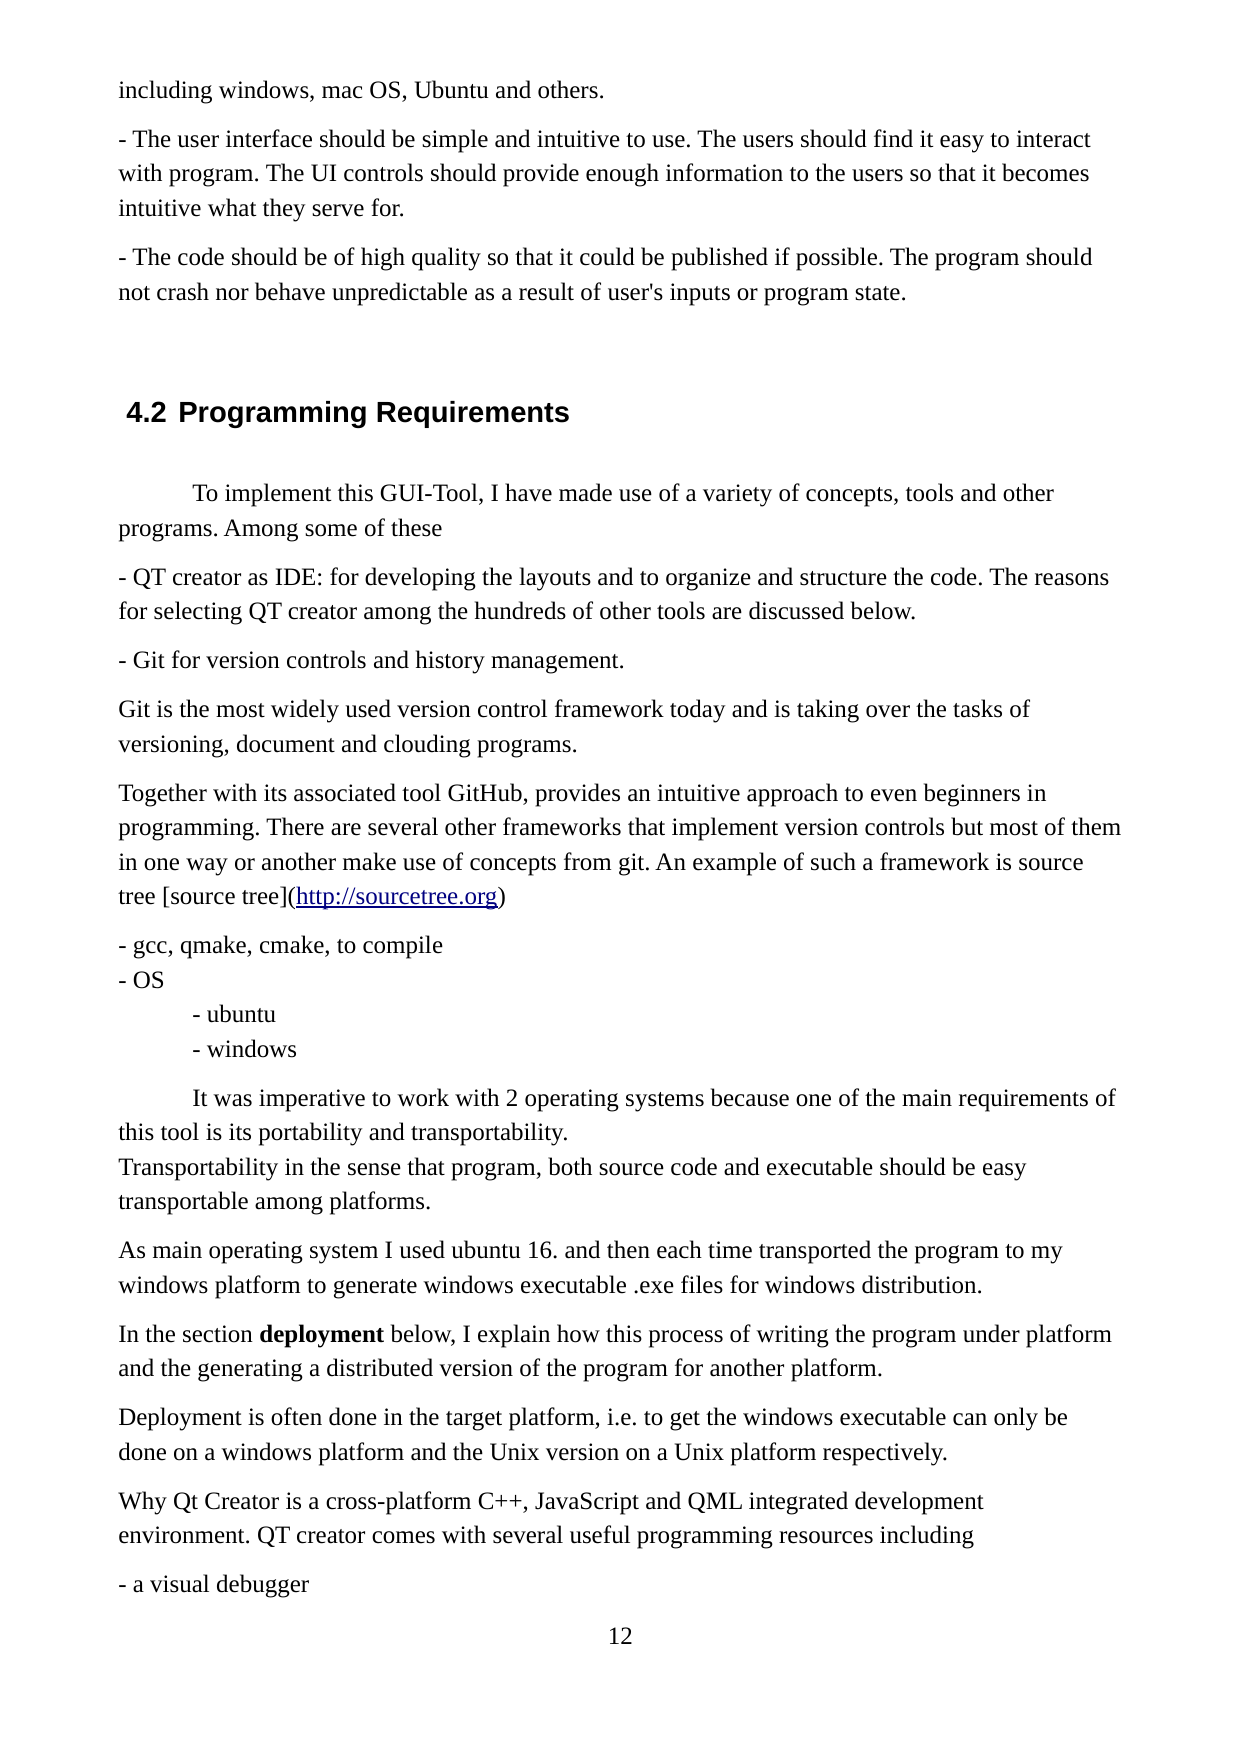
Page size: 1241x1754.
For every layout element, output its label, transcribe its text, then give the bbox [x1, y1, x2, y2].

text - Git for version controls and history management. [118, 645, 1122, 674]
text Why Qt Creator is a cross-platform C++, JavaScript and QML integrated development environment. QT creator comes with several useful programming resources including [118, 1486, 1122, 1549]
text - The code should be of high quality so that it could be published if possible. The program should not crash nor behave unpredictable as a result of user's inputs or program state. [118, 242, 1122, 305]
text To implement this GUI-Tool, I have made use of a variety of concepts, tools and other programs. Among some of these [118, 478, 1122, 541]
text - The user interface should be simple and intuitive to use. The users should find it easy to interact with program. The UI controls should provide enough information to the users so that it becomes intuitive what they serve for. [118, 124, 1122, 222]
text As main operating system I used ubuntu 16. and then each time transported the program to my windows platform to generate windows executable .exe files for windows distribution. [118, 1235, 1122, 1298]
text - gcc, qmake, cmake, to compile - OS - ubuntu - windows [118, 930, 1122, 1062]
text Together with its associated tool GitHub, provides an intuitive approach to even beginners in programming. There are several other frameworks that implement version controls but most of them in one way or another make use of concepts from git. An example of such a framework is source tree [source tree](http://sourcetree.org) [118, 778, 1122, 910]
text including windows, mac OS, Ubuntu and others. [118, 75, 1122, 104]
text - a visual debugger [118, 1569, 1122, 1598]
text Deployment is often done in the target platform, i.e. to get the windows executable can only be done on a windows platform and the Unix version on a Unix platform respectively. [118, 1402, 1122, 1466]
text In the section deployment below, I explain how this process of writing the program under platform and the generating a distributed version of the program for another platform. [118, 1319, 1122, 1382]
text It was imperative to work with 2 operating systems because one of the main requirements of this tool is its portability and transportability. Transportability in the sense that program, both source code and executable should be easy transportable among platforms. [118, 1083, 1122, 1215]
text - QT creator as IDE: for developing the layouts and to organize and structure the code. The reasons for selecting QT creator among the hundreds of other tools are discussed below. [118, 562, 1122, 625]
text Git is the most widely used version control framework today and is taking over the tasks of versioning, document and clouding programs. [118, 694, 1122, 757]
subtitle Programming Requirements [118, 396, 1122, 429]
